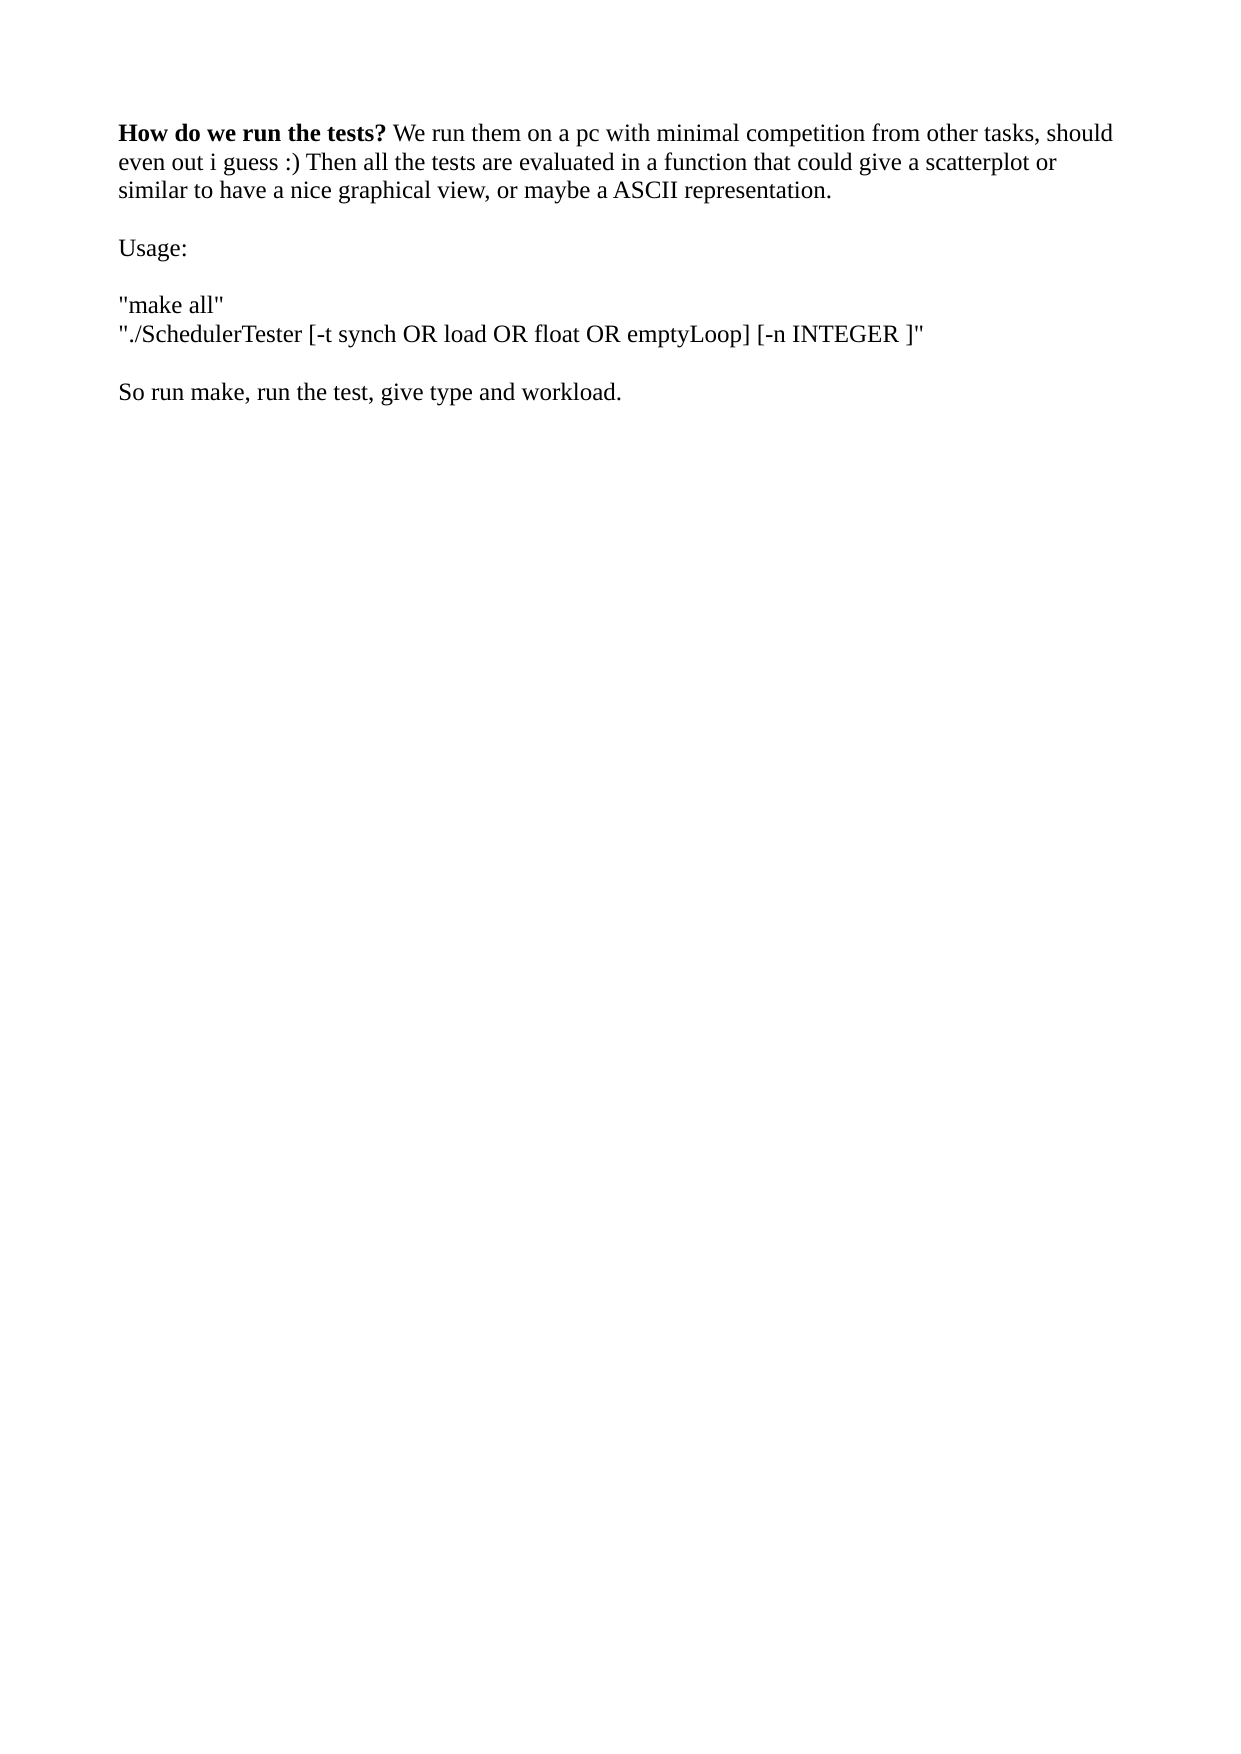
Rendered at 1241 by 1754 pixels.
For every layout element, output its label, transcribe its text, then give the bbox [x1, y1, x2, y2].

text "./SchedulerTester [-t synch OR load OR float OR emptyLoop] [-n INTEGER ]" [118, 319, 1122, 348]
text So run make, run the test, give type and workload. [118, 377, 1122, 406]
text How do we run the tests? We run them on a pc with minimal competition from other tasks, should even out i guess :) Then all the tests are evaluated in a function that could give a scatterplot or similar to have a nice graphical view, or maybe a ASCII representation. [118, 118, 1122, 204]
text Usage: [118, 233, 1122, 262]
text "make all" [118, 291, 1122, 319]
